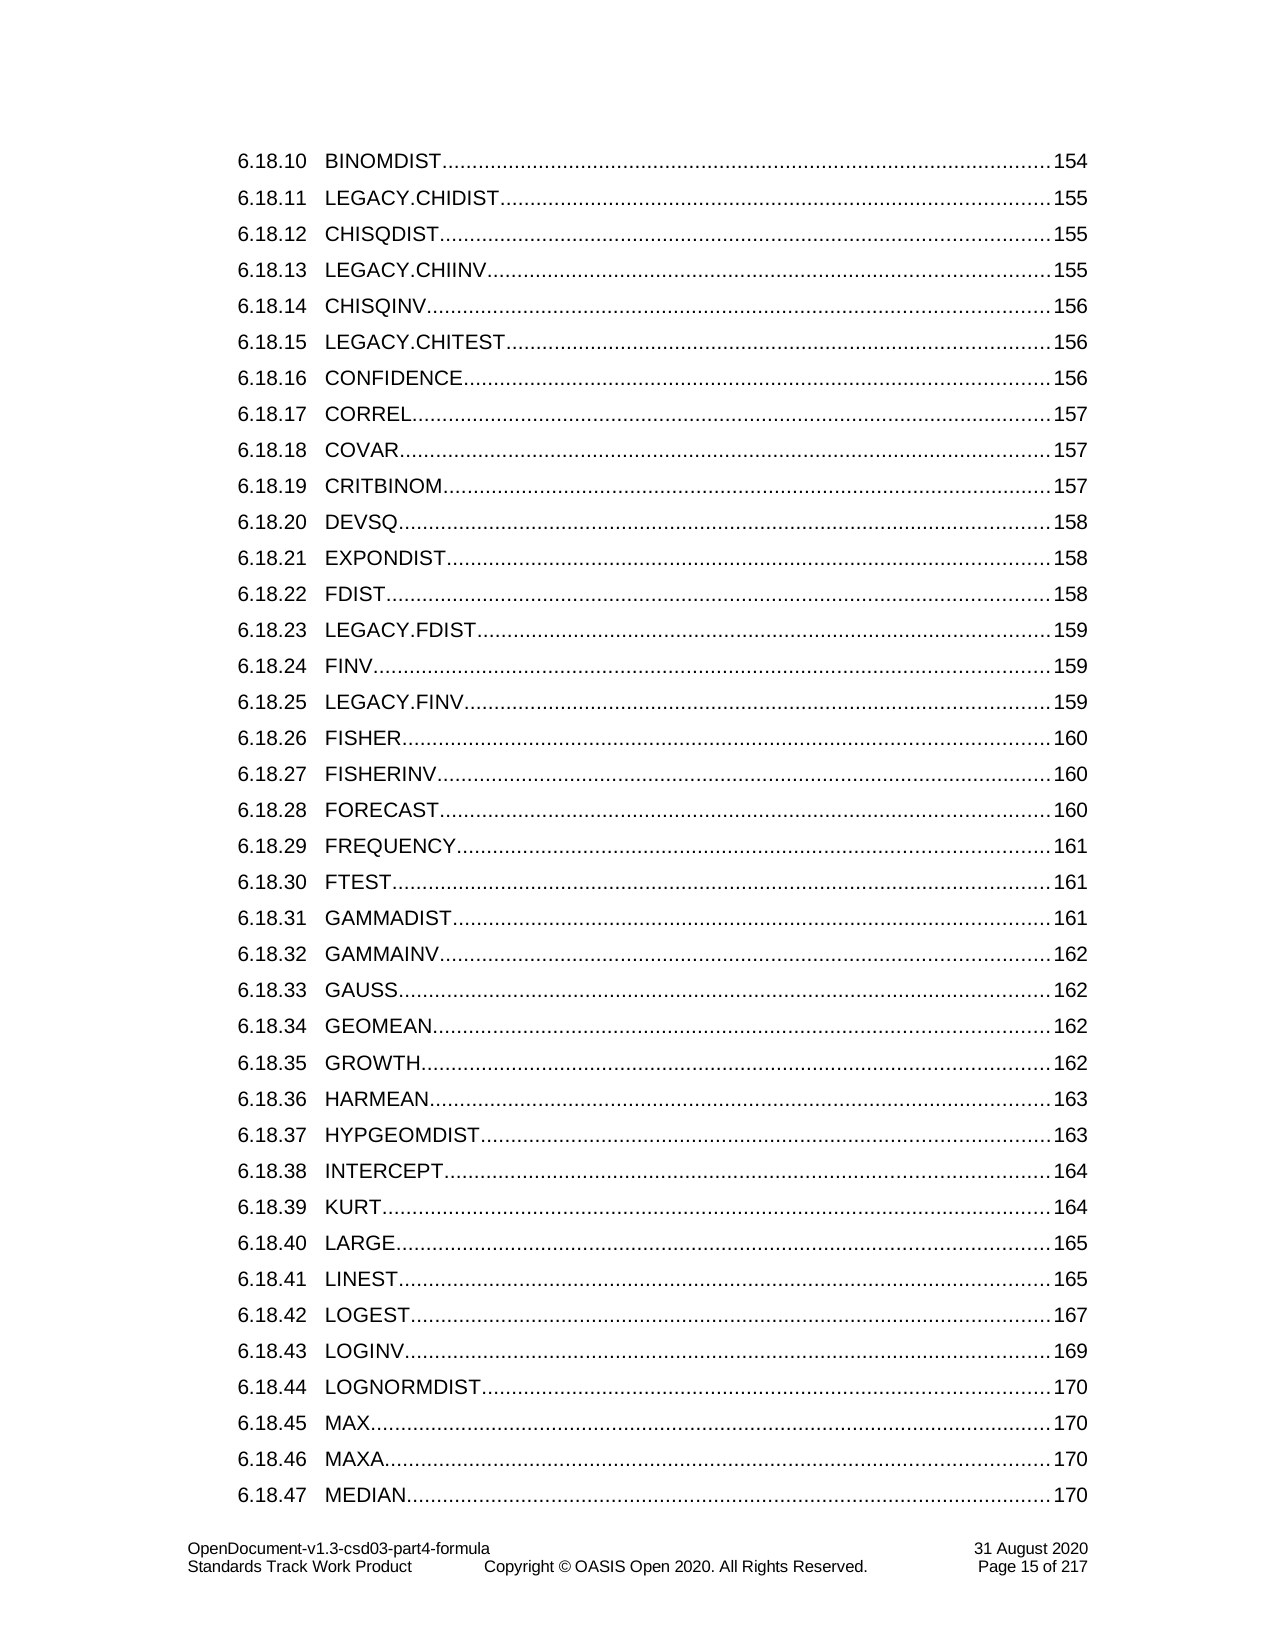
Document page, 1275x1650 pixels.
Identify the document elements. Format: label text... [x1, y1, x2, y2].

text 6.18.46 MAXA 170 [237, 1447, 1088, 1471]
text 6.18.42 LOGEST 167 [237, 1303, 1088, 1327]
text 6.18.27 FISHERINV 160 [237, 763, 1088, 786]
text 6.18.22 FDIST 158 [237, 582, 1088, 606]
text 6.18.26 FISHER 160 [237, 727, 1088, 750]
text 6.18.14 CHISQINV 156 [237, 294, 1088, 318]
text 6.18.45 MAX 170 [237, 1411, 1088, 1435]
text 6.18.39 KURT 164 [237, 1195, 1088, 1219]
text 6.18.43 LOGINV 169 [237, 1339, 1088, 1363]
text 6.18.28 FORECAST 160 [237, 799, 1088, 822]
text 6.18.37 HYPGEOMDIST 163 [237, 1123, 1088, 1147]
text 6.18.30 FTEST 161 [237, 871, 1088, 894]
text 6.18.41 LINEST 165 [237, 1267, 1088, 1291]
text 6.18.44 LOGNORMDIST 170 [237, 1375, 1088, 1399]
text 6.18.15 LEGACY.CHITEST 156 [237, 330, 1088, 354]
text 6.18.23 LEGACY.FDIST 159 [237, 618, 1088, 642]
text 6.18.47 MEDIAN 170 [237, 1483, 1088, 1507]
text 6.18.36 HARMEAN 163 [237, 1087, 1088, 1111]
text 6.18.10 BINOMDIST 154 [237, 150, 1088, 173]
text 6.18.29 FREQUENCY 161 [237, 835, 1088, 858]
text 6.18.24 FINV 159 [237, 654, 1088, 678]
text 6.18.38 INTERCEPT 164 [237, 1159, 1088, 1183]
text 6.18.40 LARGE 165 [237, 1231, 1088, 1255]
text 6.18.32 GAMMAINV 162 [237, 943, 1088, 966]
text 6.18.16 CONFIDENCE 156 [237, 366, 1088, 390]
text 6.18.18 COVAR 157 [237, 438, 1088, 462]
text 6.18.35 GROWTH 162 [237, 1051, 1088, 1074]
text 6.18.11 LEGACY.CHIDIST 155 [237, 186, 1088, 209]
text 6.18.21 EXPONDIST 158 [237, 546, 1088, 570]
text 6.18.13 LEGACY.CHIINV 155 [237, 258, 1088, 282]
text 6.18.25 LEGACY.FINV 159 [237, 691, 1088, 714]
text 6.18.20 DEVSQ 158 [237, 510, 1088, 534]
text 6.18.19 CRITBINOM 157 [237, 474, 1088, 498]
text 6.18.33 GAUSS 162 [237, 979, 1088, 1002]
text 6.18.17 CORREL 157 [237, 402, 1088, 426]
text 6.18.31 GAMMADIST 161 [237, 907, 1088, 930]
text 6.18.34 GEOMEAN 162 [237, 1015, 1088, 1038]
text 6.18.12 CHISQDIST 155 [237, 222, 1088, 246]
